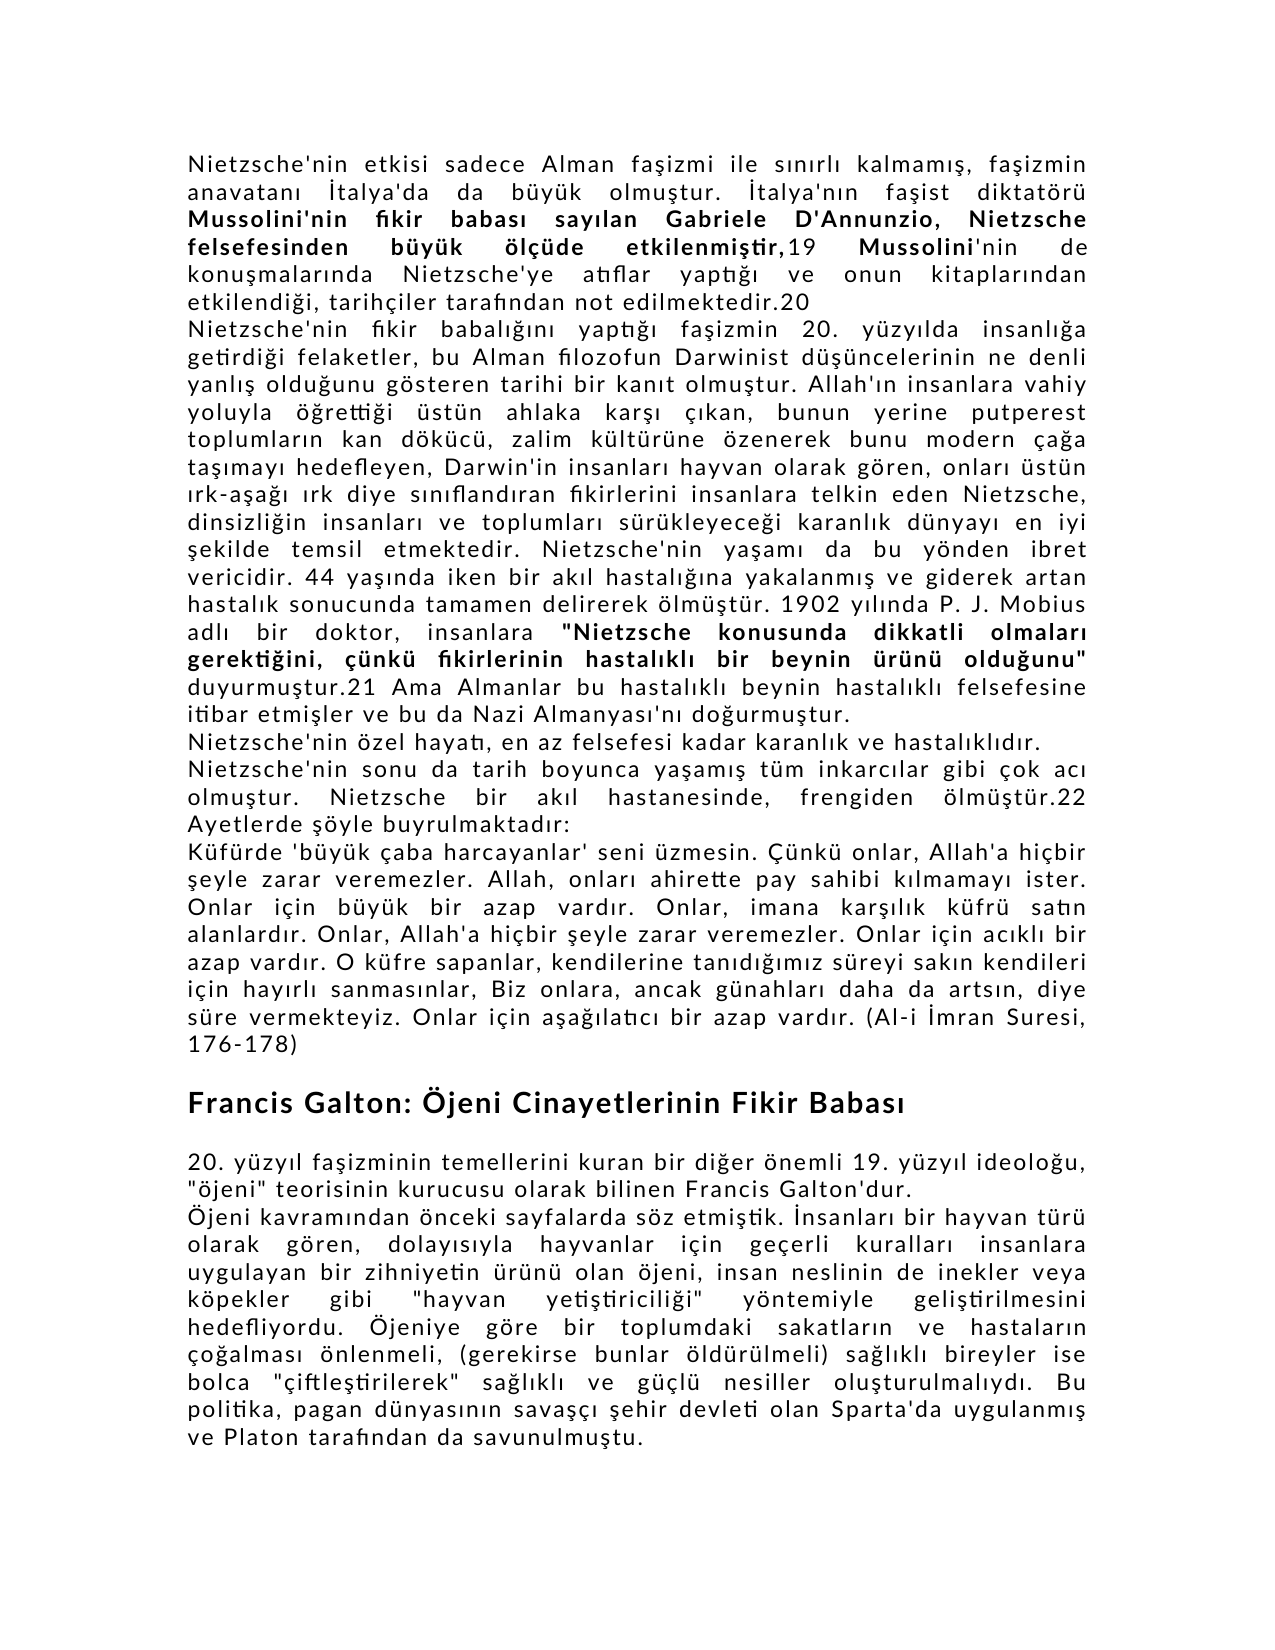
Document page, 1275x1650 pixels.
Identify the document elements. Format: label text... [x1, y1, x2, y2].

text Nietzsche'nin özel hayatı, en az felsefesi kadar karanlık ve hastalıklıdır. [187, 727, 1087, 755]
text Nietzsche'nin etkisi sadece Alman faşizmi ile sınırlı kalmamış, faşizmin anavatanı İtalya'da da büyük olmuştur. İtalya'nın faşist diktatörü Mussolini'nin fikir babası sayılan Gabriele D'Annunzio, Nietzsche felsefesinden büyük ölçüde etkilenmiştir,19 Mussolini'nin de konuşmalarında Nietzsche'ye atıflar yaptığı ve onun kitaplarından etkilendiği, tarihçiler tarafından not edilmektedir.20 [187, 150, 1087, 315]
text Francis Galton: Öjeni Cinayetlerinin Fikir Babası [187, 1085, 1087, 1120]
text 20. yüzyıl faşizminin temellerini kuran bir diğer önemli 19. yüzyıl ideoloğu, "öjeni" teorisinin kurucusu olarak bilinen Francis Galton'dur. [187, 1147, 1087, 1202]
text Küfürde 'büyük çaba harcayanlar' seni üzmesin. Çünkü onlar, Allah'a hiçbir şeyle zarar veremezler. Allah, onları ahirette pay sahibi kılmamayı ister. Onlar için büyük bir azap vardır. Onlar, imana karşılık küfrü satın alanlardır. Onlar, Allah'a hiçbir şeyle zarar veremezler. Onlar için acıklı bir azap vardır. O küfre sapanlar, kendilerine tanıdığımız süreyi sakın kendileri için hayırlı sanmasınlar, Biz onlara, ancak günahları daha da artsın, diye süre vermekteyiz. Onlar için aşağılatıcı bir azap vardır. (Al-i İmran Suresi, 176-178) [187, 837, 1087, 1057]
text Nietzsche'nin sonu da tarih boyunca yaşamış tüm inkarcılar gibi çok acı olmuştur. Nietzsche bir akıl hastanesinde, frengiden ölmüştür.22 Ayetlerde şöyle buyrulmaktadır: [187, 755, 1087, 837]
text Öjeni kavramından önceki sayfalarda söz etmiştik. İnsanları bir hayvan türü olarak gören, dolayısıyla hayvanlar için geçerli kuralları insanlara uygulayan bir zihniyetin ürünü olan öjeni, insan neslinin de inekler veya köpekler gibi "hayvan yetiştiriciliği" yöntemiyle geliştirilmesini hedefliyordu. Öjeniye göre bir toplumdaki sakatların ve hastaların çoğalması önlenmeli, (gerekirse bunlar öldürülmeli) sağlıklı bireyler ise bolca "çiftleştirilerek" sağlıklı ve güçlü nesiller oluşturulmalıydı. Bu politika, pagan dünyasının savaşçı şehir devleti olan Sparta'da uygulanmış ve Platon tarafından da savunulmuştu. [187, 1202, 1087, 1450]
text Nietzsche'nin fikir babalığını yaptığı faşizmin 20. yüzyılda insanlığa getirdiği felaketler, bu Alman filozofun Darwinist düşüncelerinin ne denli yanlış olduğunu gösteren tarihi bir kanıt olmuştur. Allah'ın insanlara vahiy yoluyla öğrettiği üstün ahlaka karşı çıkan, bunun yerine putperest toplumların kan dökücü, zalim kültürüne özenerek bunu modern çağa taşımayı hedefleyen, Darwin'in insanları hayvan olarak gören, onları üstün ırk-aşağı ırk diye sınıflandıran fikirlerini insanlara telkin eden Nietzsche, dinsizliğin insanları ve toplumları sürükleyeceği karanlık dünyayı en iyi şekilde temsil etmektedir. Nietzsche'nin yaşamı da bu yönden ibret vericidir. 44 yaşında iken bir akıl hastalığına yakalanmış ve giderek artan hastalık sonucunda tamamen delirerek ölmüştür. 1902 yılında P. J. Mobius adlı bir doktor, insanlara "Nietzsche konusunda dikkatli olmaları gerektiğini, çünkü fikirlerinin hastalıklı bir beynin ürünü olduğunu" duyurmuştur.21 Ama Almanlar bu hastalıklı beynin hastalıklı felsefesine itibar etmişler ve bu da Nazi Almanyası'nı doğurmuştur. [187, 315, 1087, 727]
